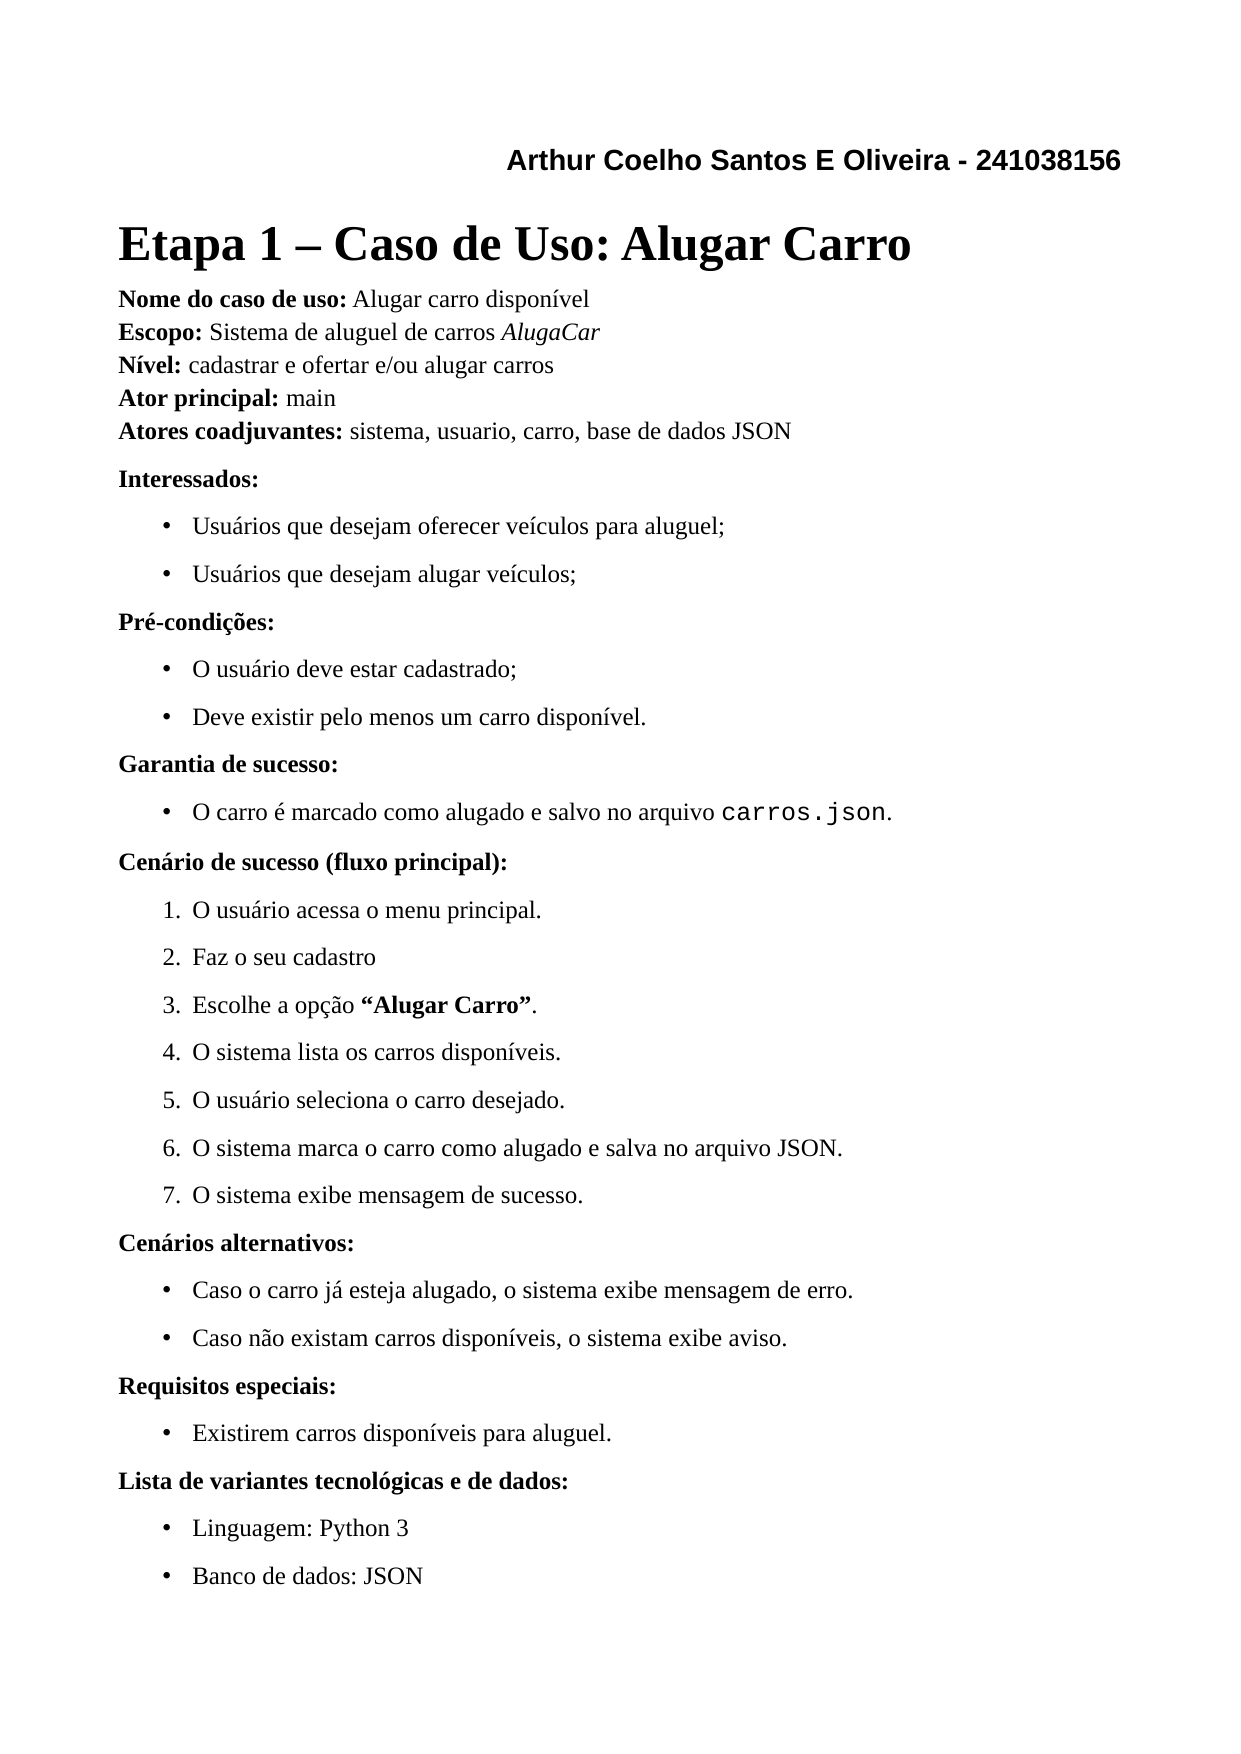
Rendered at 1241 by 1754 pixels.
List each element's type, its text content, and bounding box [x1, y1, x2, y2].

list O sistema marca o carro como alugado e salva no arquivo JSON. [162, 1133, 1122, 1161]
list Caso o carro já esteja alugado, o sistema exibe mensagem de erro. [162, 1276, 1122, 1304]
list Usuários que desejam alugar veículos; [162, 559, 1122, 588]
text Nome do caso de uso: Alugar carro disponível Escopo: Sistema de aluguel de carros AlugaCar Nível: cadastrar e ofertar e/ou alugar carros Ator principal: main Atores coadjuvantes: sistema, usuario, carro, base de dados JSON [118, 284, 1122, 445]
text Pré-condições: [118, 607, 1122, 635]
list O sistema exibe mensagem de sucesso. [162, 1180, 1122, 1209]
text Lista de variantes tecnológicas e de dados: [118, 1466, 1122, 1495]
list Existirem carros disponíveis para aluguel. [162, 1418, 1122, 1447]
text Garantia de sucesso: [118, 749, 1122, 778]
subtitle Arthur Coelho Santos E Oliveira - 241038156 [118, 143, 1122, 177]
text Cenário de sucesso (fluxo principal): [118, 847, 1122, 876]
list Usuários que desejam oferecer veículos para aluguel; [162, 511, 1122, 540]
subtitle Etapa 1 – Caso de Uso: Alugar Carro [118, 214, 1122, 272]
list O usuário seleciona o carro desejado. [162, 1085, 1122, 1114]
list O usuário deve estar cadastrado; [162, 654, 1122, 683]
list O carro é marcado como alugado e salvo no arquivo carros.json. [162, 797, 1122, 828]
text Requisitos especiais: [118, 1371, 1122, 1399]
text Cenários alternativos: [118, 1228, 1122, 1257]
list O usuário acessa o menu principal. [162, 895, 1122, 923]
list Escolhe a opção “Alugar Carro”. [162, 990, 1122, 1019]
text Interessados: [118, 464, 1122, 493]
list Faz o seu cadastro [162, 942, 1122, 971]
list Caso não existam carros disponíveis, o sistema exibe aviso. [162, 1323, 1122, 1352]
list Linguagem: Python 3 [162, 1513, 1122, 1542]
list Banco de dados: JSON [162, 1561, 1122, 1590]
list Deve existir pelo menos um carro disponível. [162, 702, 1122, 731]
list O sistema lista os carros disponíveis. [162, 1037, 1122, 1066]
